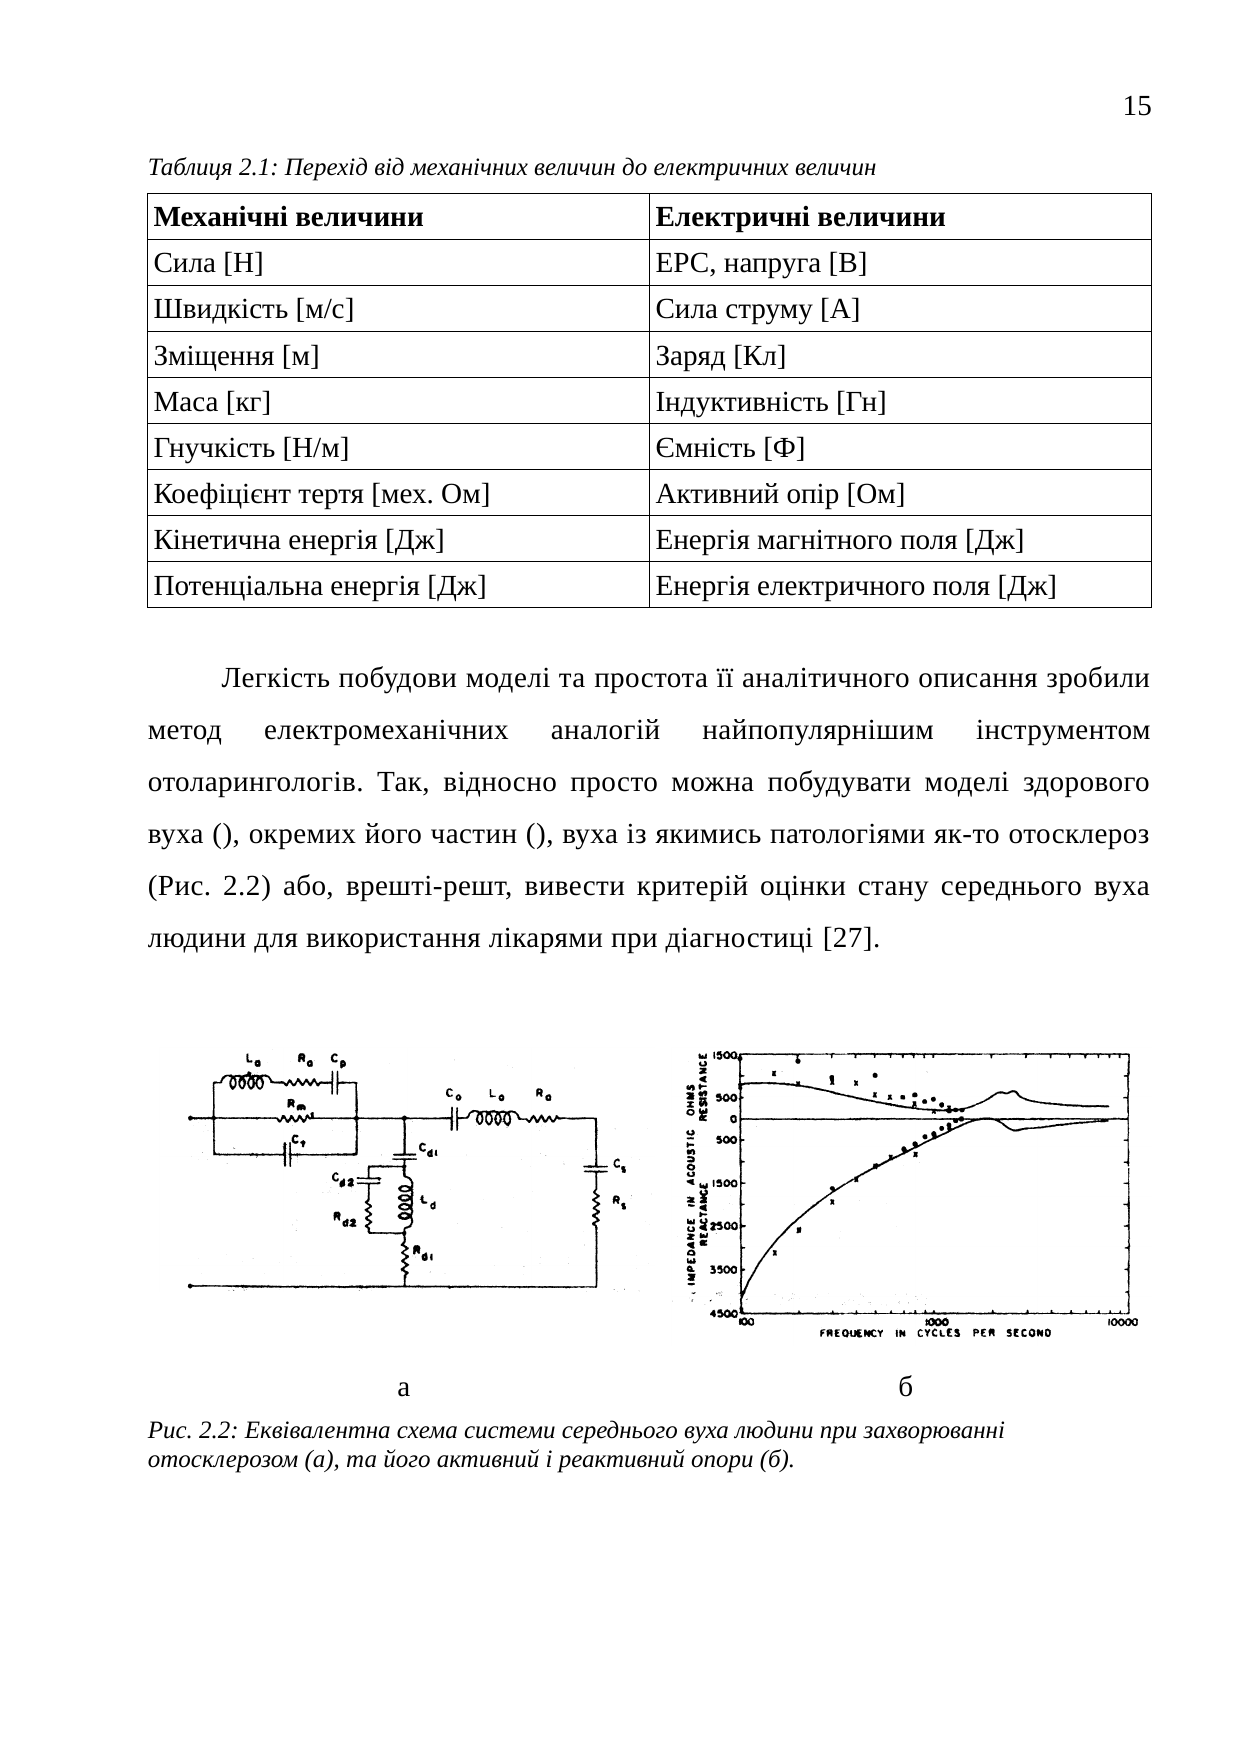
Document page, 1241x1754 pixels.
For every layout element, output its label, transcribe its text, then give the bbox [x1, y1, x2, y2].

table_header Електричні величини [650, 194, 1151, 239]
table_cell Сила струму [А] [650, 286, 1151, 331]
table_cell Енергія магнітного поля [Дж] [650, 516, 1151, 561]
table_cell Ємність [Ф] [650, 424, 1151, 469]
picture [159, 1047, 656, 1292]
text Легкість побудови моделі та простота її аналітичного описання зробили метод електромеханічних аналогій найпопулярнішим інструментом отоларингологів. Так, відносно просто можна побудувати моделі здорового вуха (), окремих його частин (), вуха із якимись патологіями як-то отосклероз (Рис. 2.2) або, врешті-решт, вивести критерій оцінки стану середнього вуха людини для використання лікарями при діагностиці [27]. [148, 660, 1152, 954]
table_cell Маса [кг] [148, 378, 649, 423]
table_cell Енергія електричного поля [Дж] [650, 562, 1151, 607]
table_cell Сила [Н] [148, 240, 649, 285]
table_cell а [148, 1369, 659, 1402]
table_cell Рис. 2.2: Еквівалентна схема системи середнього вуха людини при захворюванні отосклерозом (а), та його активний і реактивний опори (б). [148, 1403, 1152, 1485]
table_cell Зміщення [м] [148, 332, 649, 377]
table_header Механічні величини [148, 194, 649, 239]
table_cell б [659, 1369, 1152, 1402]
table_cell Швидкість [м/с] [148, 286, 649, 331]
table_cell Індуктивність [Гн] [650, 378, 1151, 423]
table_cell Потенціальна енергія [Дж] [148, 562, 649, 607]
picture [671, 1047, 1152, 1346]
table_cell Гнучкість [Н/м] [148, 424, 649, 469]
table_header [148, 1024, 659, 1369]
table_cell Заряд [Кл] [650, 332, 1151, 377]
table_cell ЕРС, напруга [В] [650, 240, 1151, 285]
table_cell Активний опір [Ом] [650, 470, 1151, 515]
table_header [659, 1024, 1152, 1369]
text Таблиця 2.1: Перехід від механічних величин до електричних величин [148, 152, 1152, 180]
table_cell Кінетична енергія [Дж] [148, 516, 649, 561]
table_cell Коефіцієнт тертя [мех. Ом] [148, 470, 649, 515]
